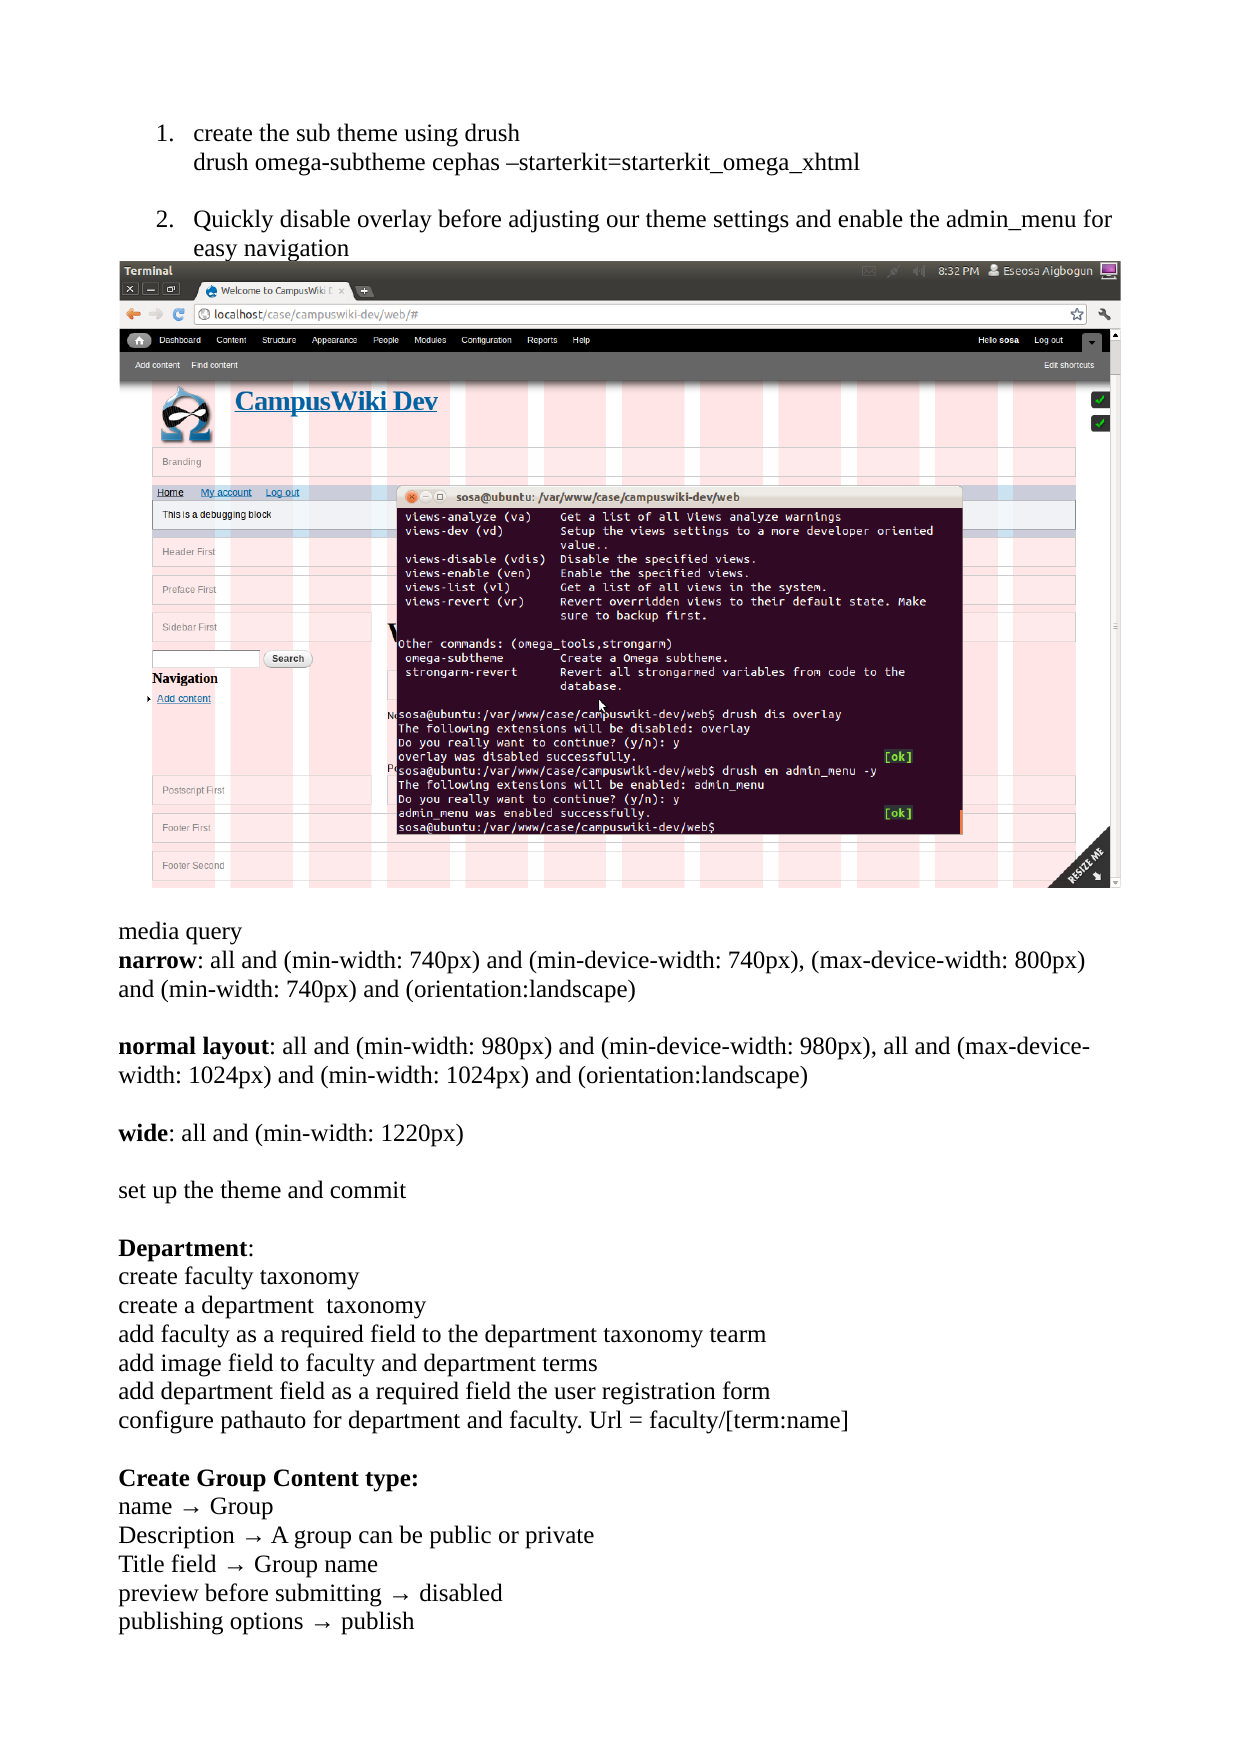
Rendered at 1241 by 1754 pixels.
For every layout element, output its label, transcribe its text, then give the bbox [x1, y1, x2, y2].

text add department field as a required field the user registration form [118, 1376, 1122, 1405]
text create faculty taxonomy [118, 1261, 1122, 1290]
text Department: [118, 1233, 1122, 1261]
text configure pathauto for department and faculty. Url = faculty/[term:name] [118, 1405, 1122, 1434]
text Create Group Content type: [118, 1463, 1122, 1491]
text name → Group [118, 1491, 1122, 1520]
text create a department taxonomy [118, 1290, 1122, 1319]
text set up the theme and commit [118, 1175, 1122, 1204]
text narrow: all and (min-width: 740px) and (min-device-width: 740px), (max-device-width: 800px) and (min-width: 740px) and (orientation:landscape) [118, 945, 1122, 1003]
text add faculty as a required field to the department taxonomy tearm [118, 1319, 1122, 1348]
text wide: all and (min-width: 1220px) [118, 1118, 1122, 1146]
list create the sub theme using drush [156, 118, 1122, 147]
text Description → A group can be public or private [118, 1520, 1122, 1549]
text preview before submitting → disabled [118, 1578, 1122, 1606]
list drush omega-subtheme cephas –starterkit=starterkit_omega_xhtml [156, 147, 1122, 176]
text normal layout: all and (min-width: 980px) and (min-device-width: 980px), all and (max-device-width: 1024px) and (min-width: 1024px) and (orientation:landscape) [118, 1031, 1122, 1089]
text publishing options → publish [118, 1606, 1122, 1635]
text Title field → Group name [118, 1549, 1122, 1578]
picture [119, 261, 1121, 888]
list Quickly disable overlay before adjusting our theme settings and enable the admin_menu for easy navigation [156, 204, 1122, 262]
text add image field to faculty and department terms [118, 1348, 1122, 1376]
text media query [118, 916, 1122, 945]
